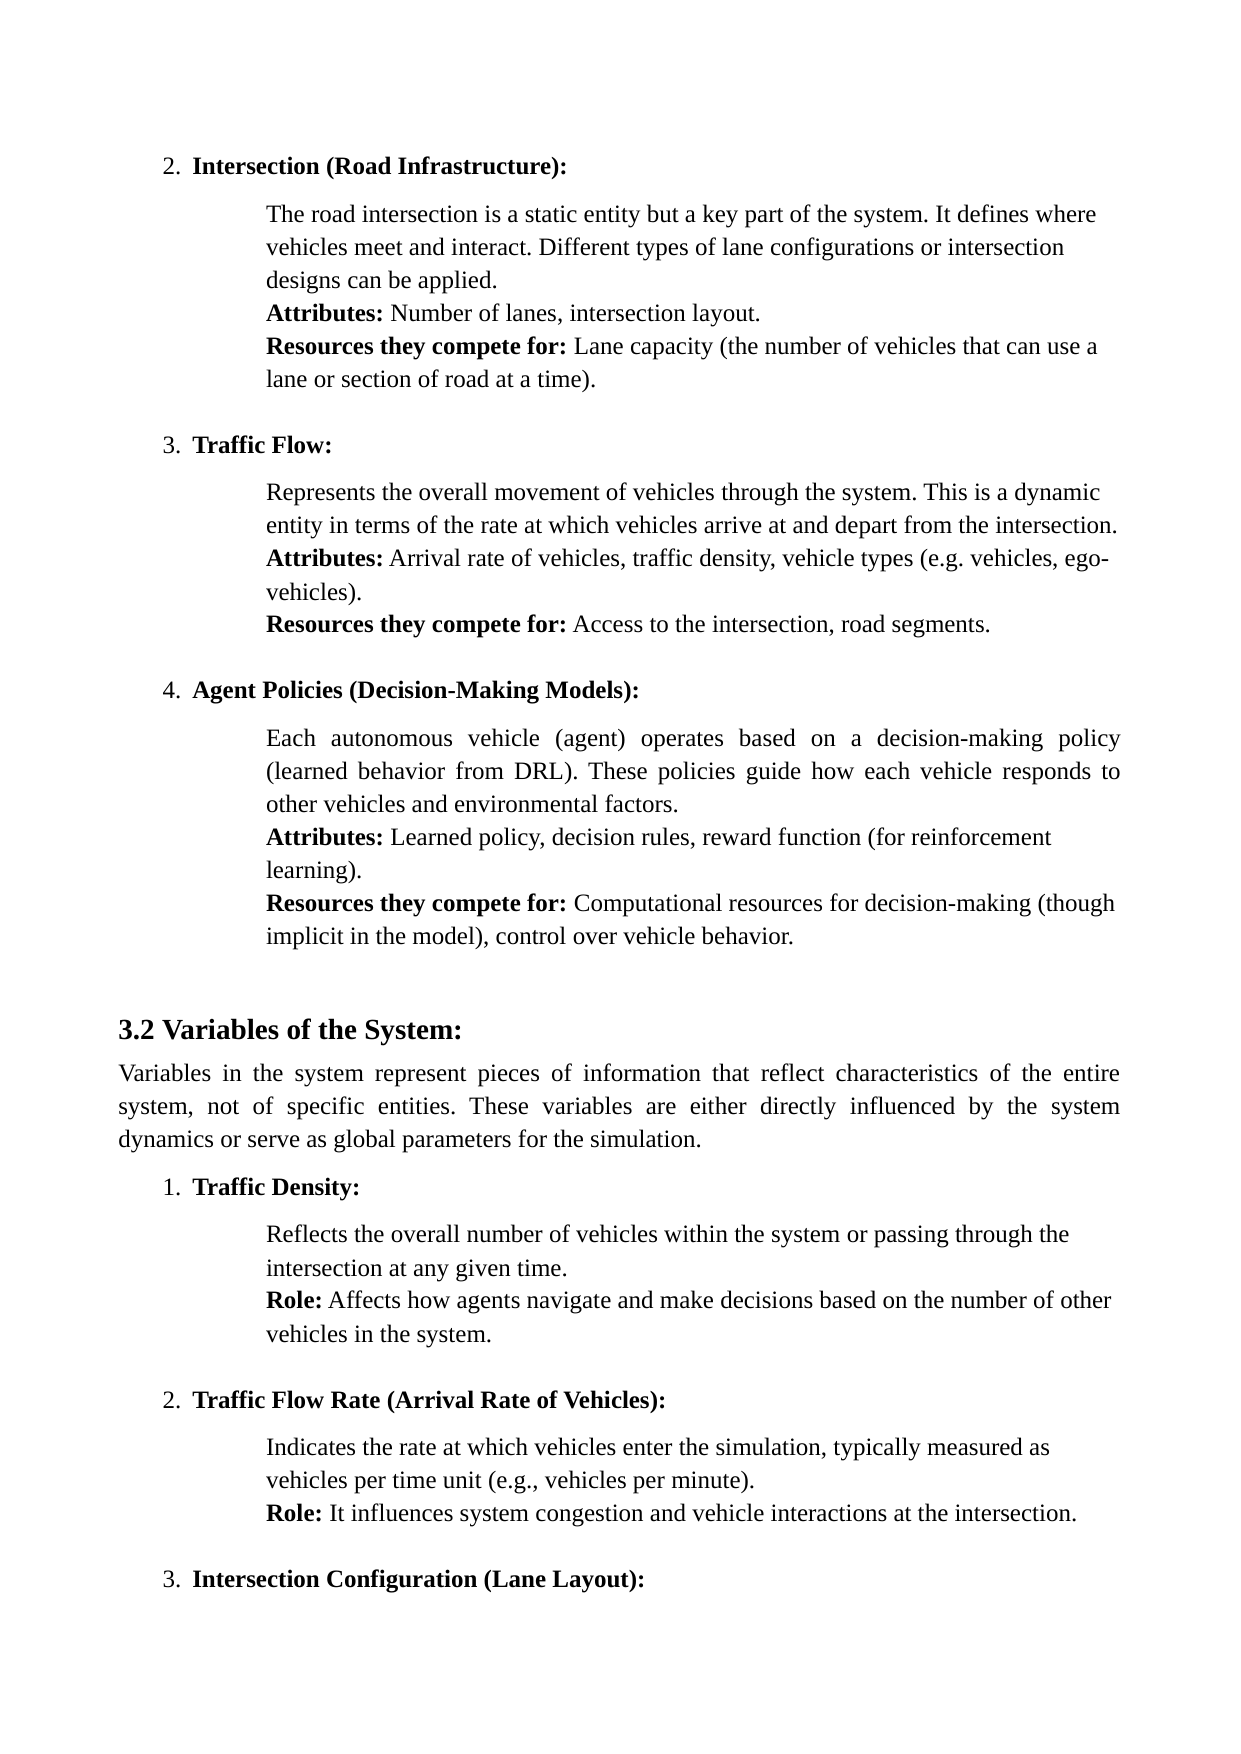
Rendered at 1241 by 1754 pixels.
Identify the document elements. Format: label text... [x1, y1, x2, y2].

subtitle 3.2 Variables of the System: [118, 1012, 1122, 1046]
list Role: Affects how agents navigate and make decisions based on the number of other vehicles in the system. [236, 1286, 1122, 1347]
list Traffic Flow Rate (Arrival Rate of Vehicles): [162, 1385, 1122, 1413]
list Intersection (Road Infrastructure): [162, 151, 1122, 180]
list Resources they compete for: Access to the intersection, road segments. [236, 609, 1122, 638]
list Resources they compete for: Lane capacity (the number of vehicles that can use a lane or section of road at a time). [236, 331, 1122, 393]
list Traffic Density: [162, 1172, 1122, 1201]
text Variables in the system represent pieces of information that reflect characteristics of the entire system, not of specific entities. These variables are either directly influenced by the system dynamics or serve as global parameters for the simulation. [118, 1058, 1122, 1153]
list Resources they compete for: Computational resources for decision-making (though implicit in the model), control over vehicle behavior. [236, 888, 1122, 950]
list The road intersection is a static entity but a key part of the system. It defines where vehicles meet and interact. Different types of lane configurations or intersection designs can be applied. [236, 199, 1122, 293]
list Role: It influences system congestion and vehicle interactions at the intersection. [236, 1498, 1122, 1527]
list Traffic Flow: [162, 430, 1122, 459]
list Agent Policies (Decision-Making Models): [162, 676, 1122, 704]
list Indicates the rate at which vehicles enter the simulation, typically measured as vehicles per time unit (e.g., vehicles per minute). [236, 1432, 1122, 1494]
list Each autonomous vehicle (agent) operates based on a decision-making policy (learned behavior from DRL). These policies guide how each vehicle responds to other vehicles and environmental factors. [236, 723, 1122, 818]
list Attributes: Arrival rate of vehicles, traffic density, vehicle types (e.g. vehicles, ego-vehicles). [236, 543, 1122, 605]
list Attributes: Number of lanes, intersection layout. [236, 298, 1122, 327]
list Attributes: Learned policy, decision rules, reward function (for reinforcement learning). [236, 822, 1122, 884]
list Represents the overall movement of vehicles through the system. This is a dynamic entity in terms of the rate at which vehicles arrive at and depart from the intersection. [236, 477, 1122, 539]
list Intersection Configuration (Lane Layout): [162, 1564, 1122, 1593]
list Reflects the overall number of vehicles within the system or passing through the intersection at any given time. [236, 1219, 1122, 1281]
